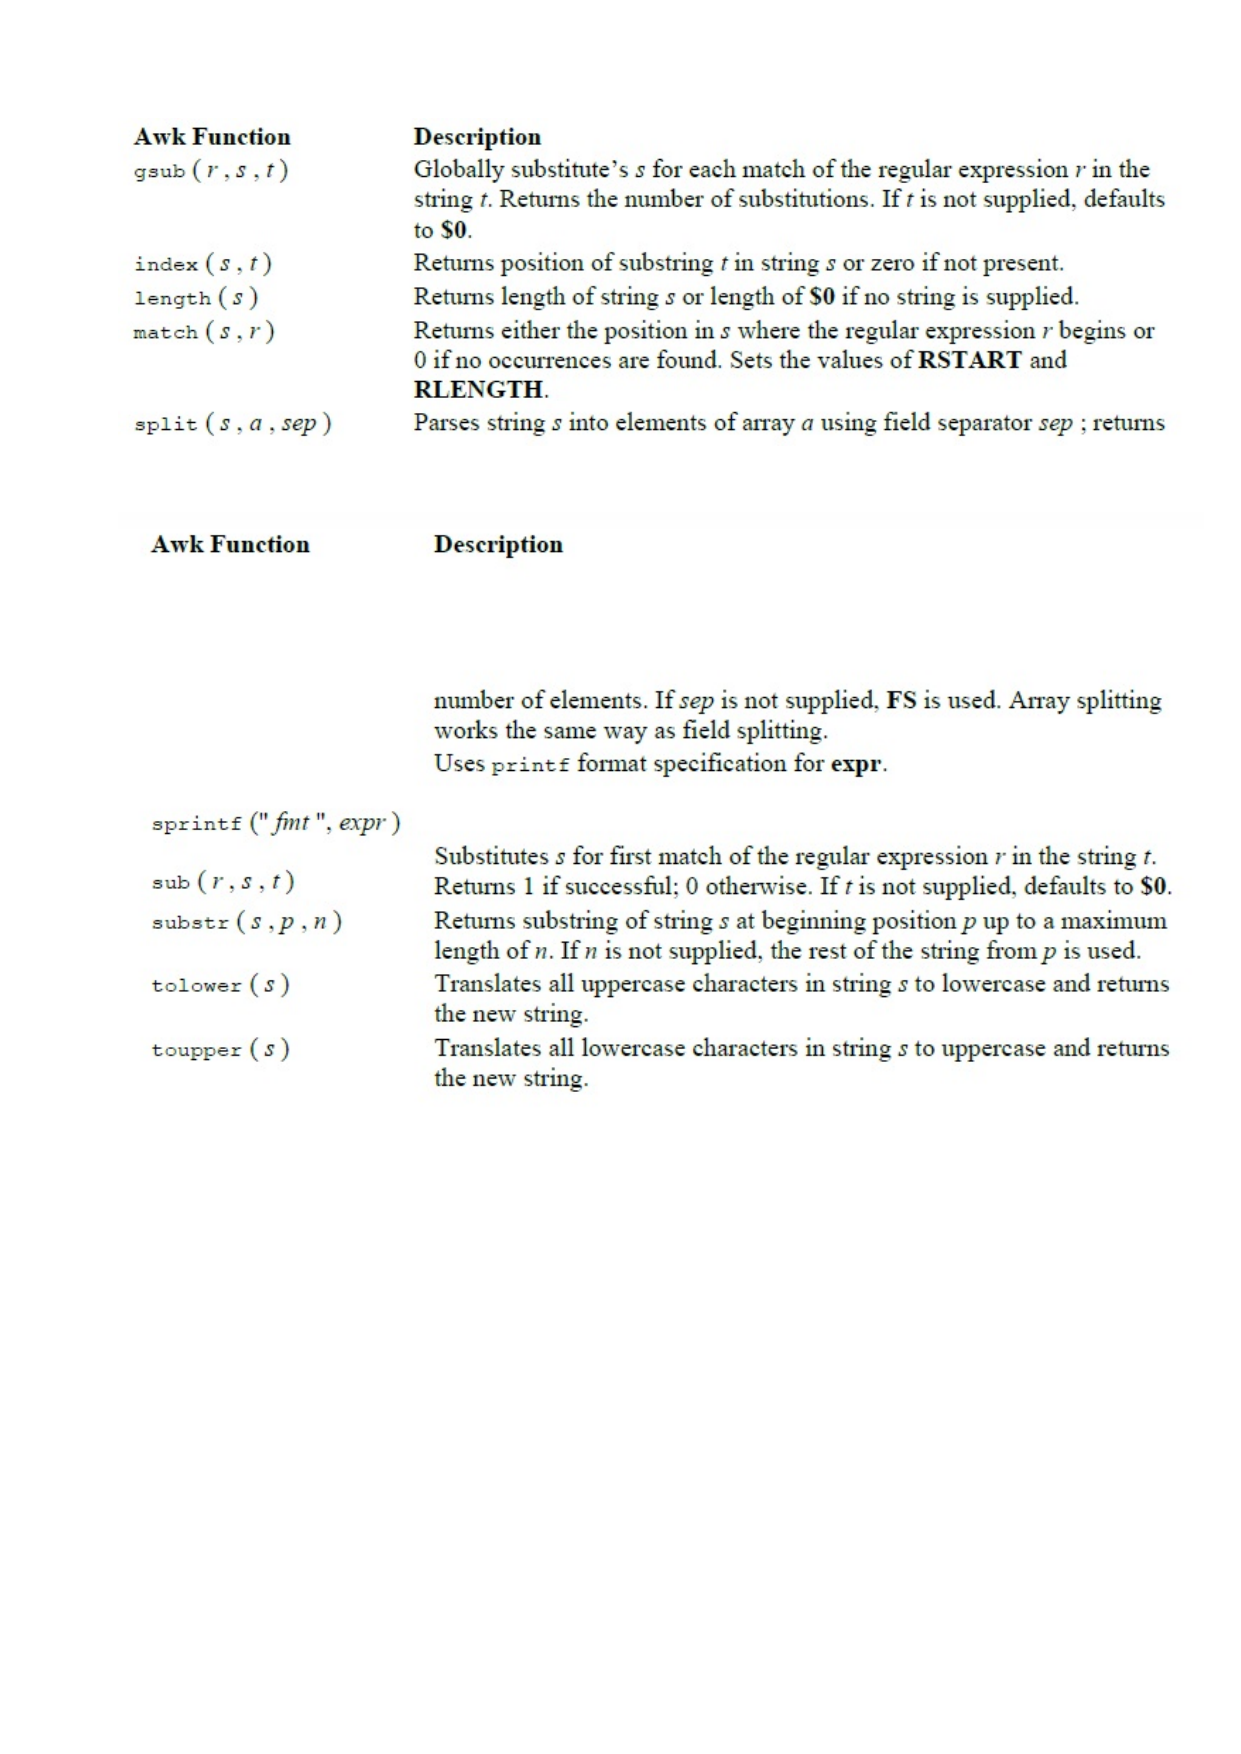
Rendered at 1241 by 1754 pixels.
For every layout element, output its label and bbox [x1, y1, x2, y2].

picture [118, 118, 1197, 446]
picture [118, 512, 1209, 1122]
